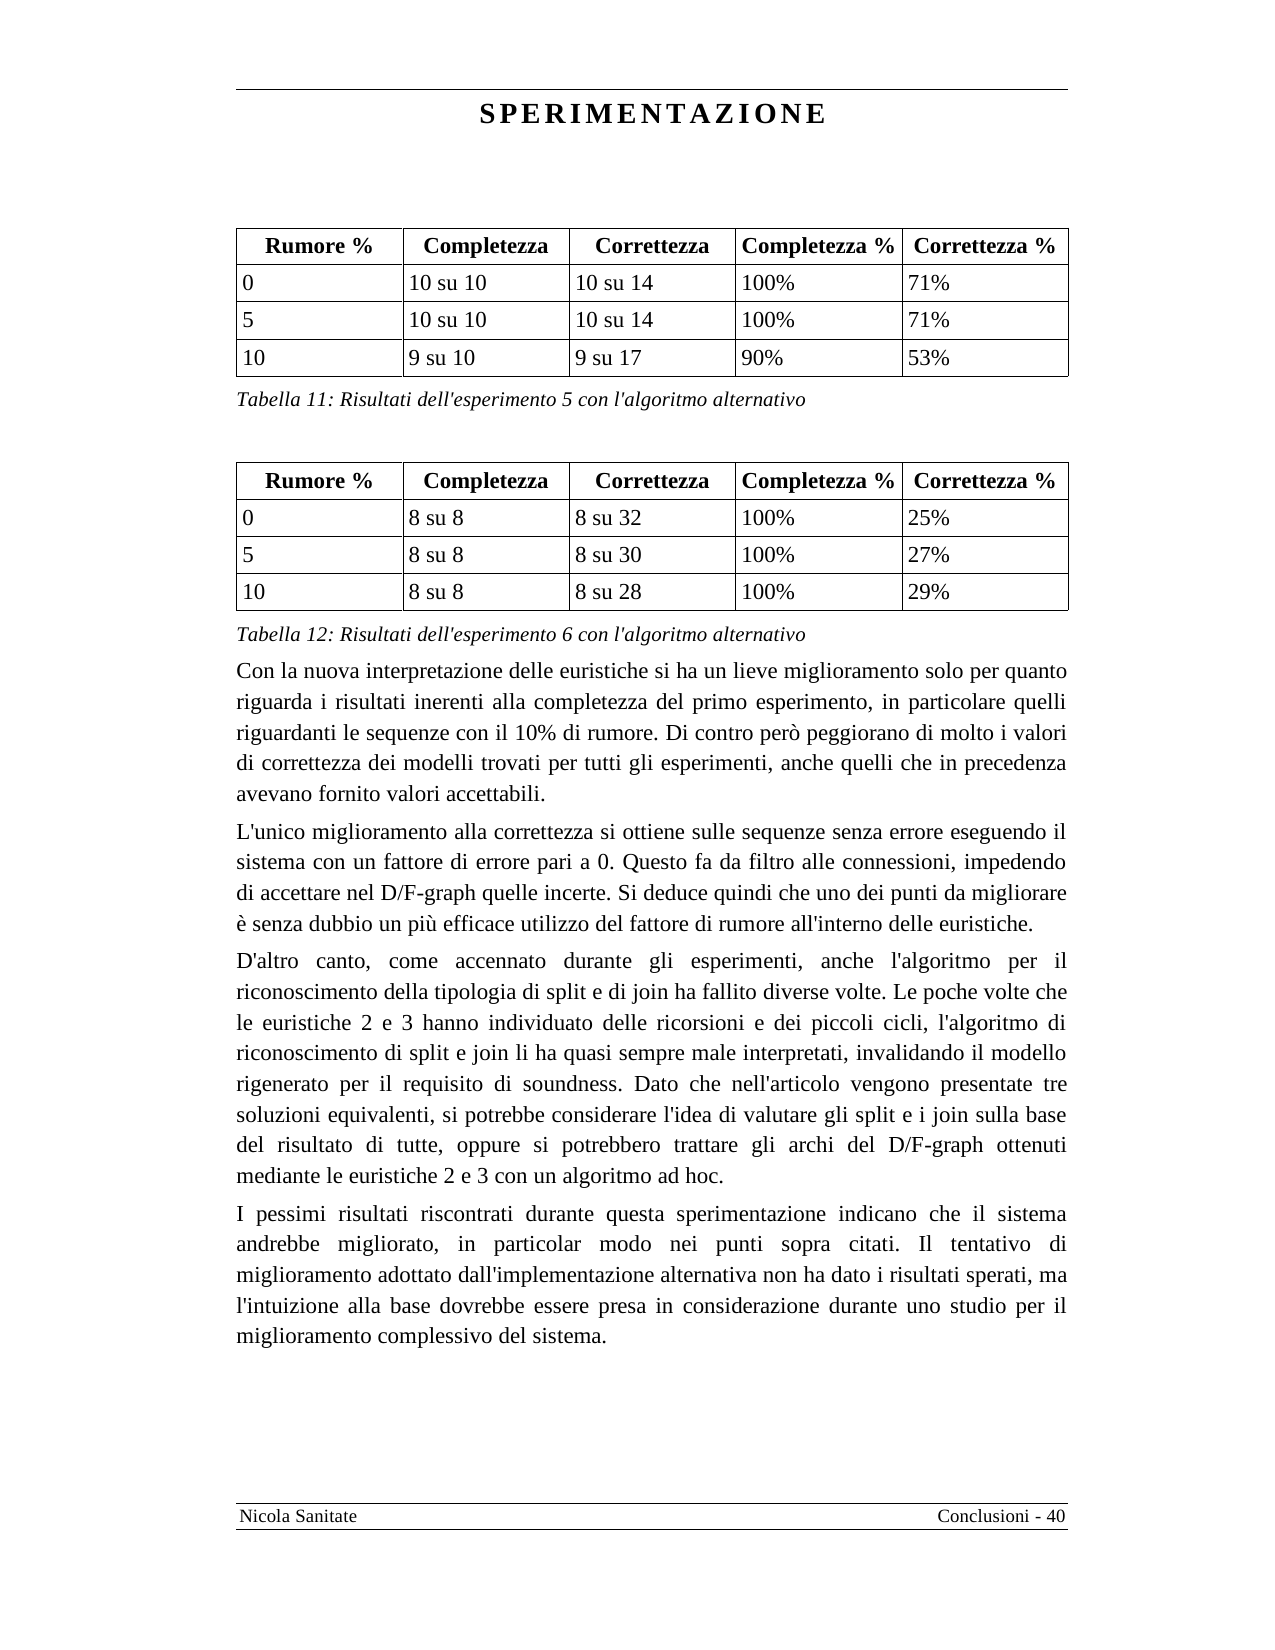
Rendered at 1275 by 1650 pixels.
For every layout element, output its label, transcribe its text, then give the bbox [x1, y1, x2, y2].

text Con la nuova interpretazione delle euristiche si ha un lieve miglioramento solo per quanto riguarda i risultati inerenti alla completezza del primo esperimento, in particolare quelli riguardanti le sequenze con il 10% di rumore. Di contro però peggiorano di molto i valori di correttezza dei modelli trovati per tutti gli esperimenti, anche quelli che in precedenza avevano fornito valori accettabili. [236, 658, 1068, 806]
table_cell 8 su 32 [570, 500, 735, 536]
table_cell 10 su 14 [570, 302, 735, 339]
table_cell 9 su 17 [570, 340, 735, 376]
table_cell 10 [237, 574, 402, 610]
table_cell 71% [903, 302, 1068, 339]
text Tabella 12: Risultati dell'esperimento 6 con l'algoritmo alternativo [236, 623, 1068, 646]
table_cell 0 [237, 500, 402, 536]
text D'altro canto, come accennato durante gli esperimenti, anche l'algoritmo per il riconoscimento della tipologia di split e di join ha fallito diverse volte. Le poche volte che le euristiche 2 e 3 hanno individuato delle ricorsioni e dei piccoli cicli, l'algoritmo di riconoscimento di split e join li ha quasi sempre male interpretati, invalidando il modello rigenerato per il requisito di soundness. Dato che nell'articolo vengono presentate tre soluzioni equivalenti, si potrebbe considerare l'idea di valutare gli split e i join sulla base del risultato di tutte, oppure si potrebbero trattare gli archi del D/F-graph ottenuti mediante le euristiche 2 e 3 con un algoritmo ad hoc. [236, 948, 1068, 1188]
text I pessimi risultati riscontrati durante questa sperimentazione indicano che il sistema andrebbe migliorato, in particolar modo nei punti sopra citati. Il tentativo di miglioramento adottato dall'implementazione alternativa non ha dato i risultati sperati, ma l'intuizione alla base dovrebbe essere presa in considerazione durante uno studio per il miglioramento complessivo del sistema. [236, 1201, 1068, 1349]
table_header Completezza [404, 229, 569, 264]
text L'unico miglioramento alla correttezza si ottiene sulle sequenze senza errore eseguendo il sistema con un fattore di errore pari a 0. Questo fa da filtro alle connessioni, impedendo di accettare nel D/F-graph quelle incerte. Si deduce quindi che uno dei punti da migliorare è senza dubbio un più efficace utilizzo del fattore di rumore all'interno delle euristiche. [236, 819, 1068, 936]
table_header Rumore % [237, 229, 402, 264]
table_cell 8 su 8 [404, 574, 569, 610]
table_cell 5 [237, 537, 402, 573]
table_cell 71% [903, 265, 1068, 301]
table_cell 8 su 28 [570, 574, 735, 610]
table_cell 10 su 10 [404, 265, 569, 301]
table_cell 5 [237, 302, 402, 339]
table_header Correttezza [570, 463, 735, 499]
table_cell 100% [736, 302, 902, 339]
table_cell 100% [736, 500, 902, 536]
table_header Rumore % [237, 463, 402, 499]
table_cell 8 su 30 [570, 537, 735, 573]
table_cell 8 su 8 [404, 537, 569, 573]
table_header Correttezza % [903, 229, 1068, 264]
table_cell 0 [237, 265, 402, 301]
table_cell 27% [903, 537, 1068, 573]
table_cell 90% [736, 340, 902, 376]
table_cell 10 su 10 [404, 302, 569, 339]
table_cell 8 su 8 [404, 500, 569, 536]
text Tabella 11: Risultati dell'esperimento 5 con l'algoritmo alternativo [236, 388, 1068, 411]
table_header Completezza % [736, 229, 902, 264]
table_cell 25% [903, 500, 1068, 536]
table_cell 9 su 10 [404, 340, 569, 376]
table_cell 100% [736, 537, 902, 573]
table_header Correttezza [570, 229, 735, 264]
table_cell 10 [237, 340, 402, 376]
table_header Correttezza % [903, 463, 1068, 499]
table_cell 10 su 14 [570, 265, 735, 301]
table_header Completezza % [736, 463, 902, 499]
table_cell 100% [736, 265, 902, 301]
table_cell 53% [903, 340, 1068, 376]
table_cell 100% [736, 574, 902, 610]
table_cell 29% [903, 574, 1068, 610]
table_header Completezza [404, 463, 569, 499]
